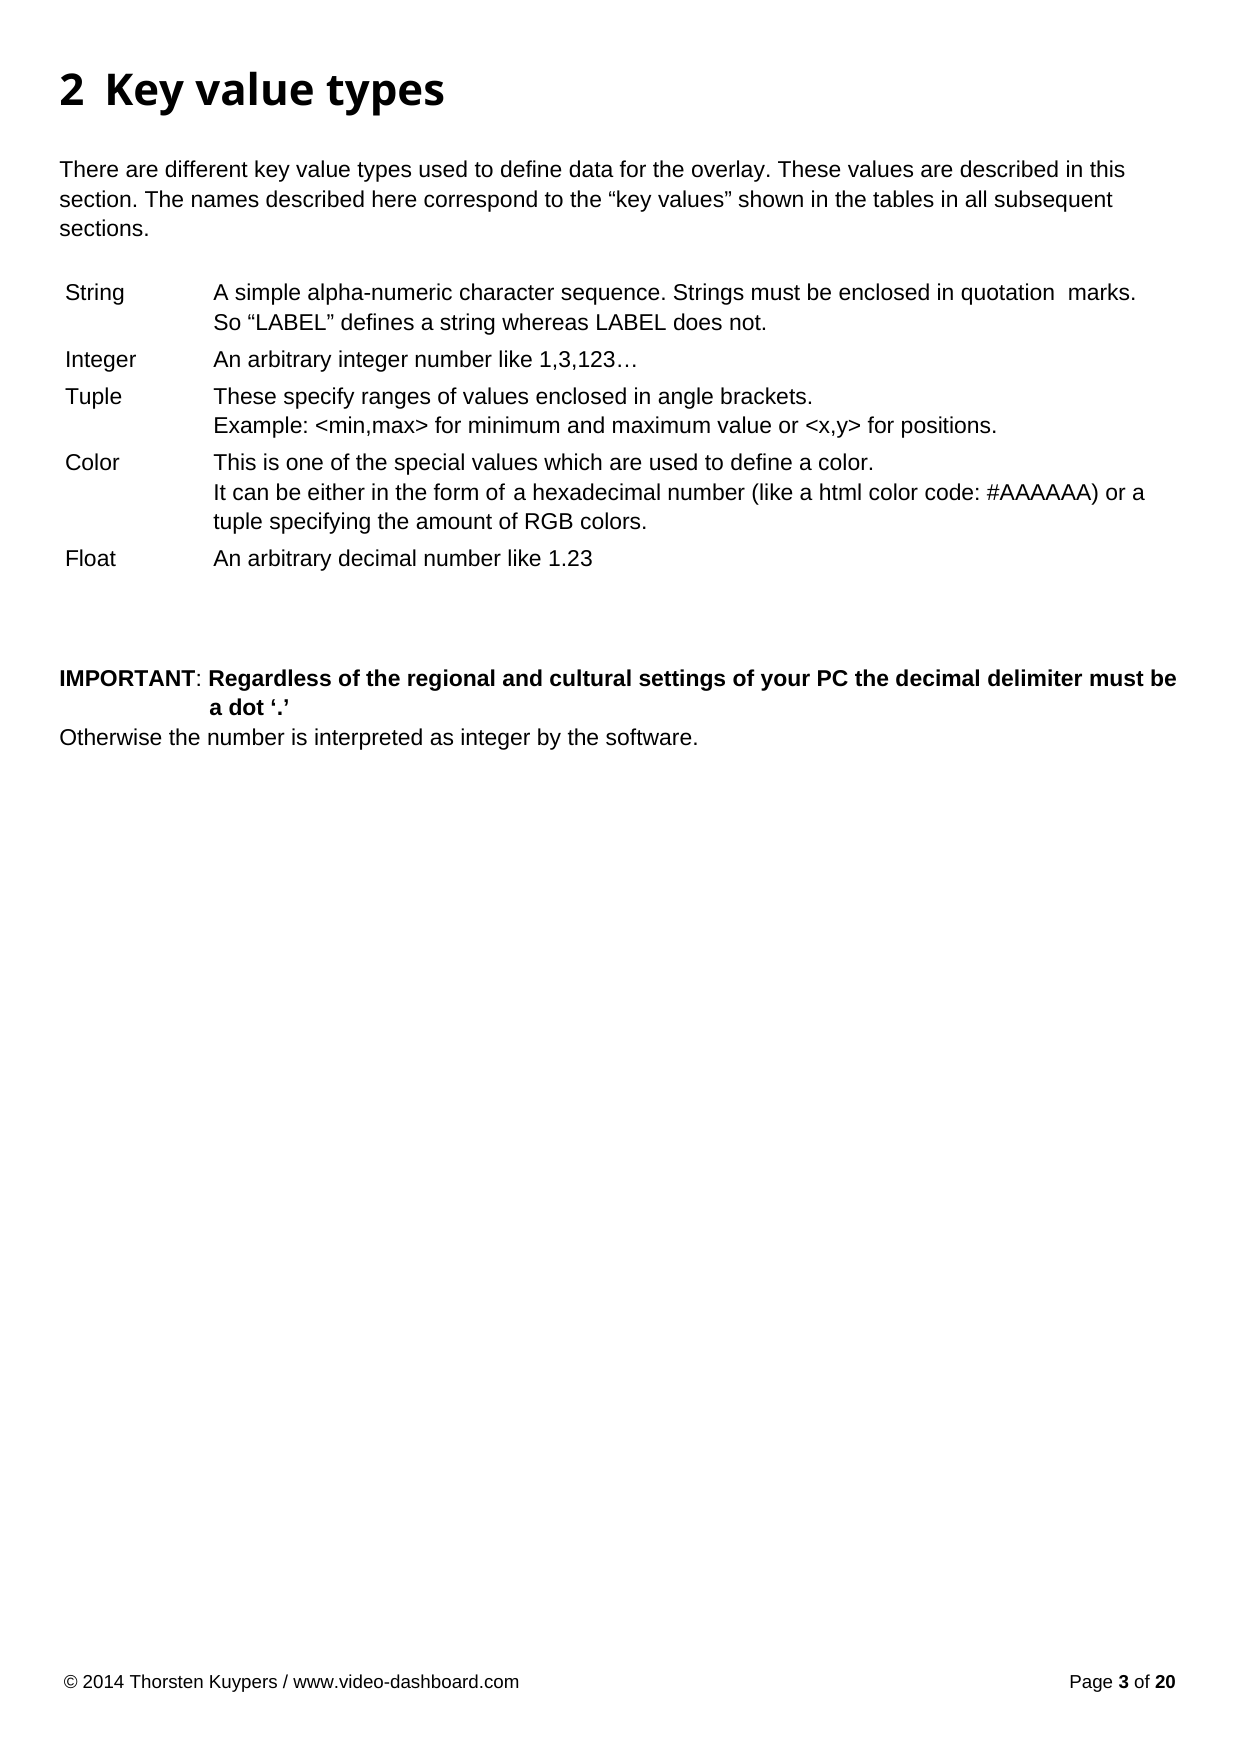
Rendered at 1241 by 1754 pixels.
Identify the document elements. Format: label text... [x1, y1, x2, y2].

table_cell These specify ranges of values enclosed in angle brackets. Example: <min,max> for minimum and maximum value or <x,y> for positions. [208, 378, 1181, 444]
table_header A simple alpha-numeric character sequence. Strings must be enclosed in quotation marks. So “LABEL” defines a string whereas LABEL does not. [208, 274, 1181, 341]
text IMPORTANT: Regardless of the regional and cultural settings of your PC the decimal delimiter must be a dot ‘.’ [59, 665, 1181, 720]
table_cell This is one of the special values which are used to define a color. It can be either in the form of a hexadecimal number (like a html color code: #AAAAAA) or a tuple specifying the amount of RGB colors. [208, 444, 1181, 540]
text There are different key value types used to define data for the overlay. These values are described in this section. The names described here correspond to the “key values” shown in the tables in all subsequent sections. [59, 157, 1181, 241]
table_cell Color [59, 444, 207, 540]
table_header String [59, 274, 207, 341]
table_cell An arbitrary decimal number like 1.23 [208, 540, 1181, 577]
table_cell An arbitrary integer number like 1,3,123… [208, 341, 1181, 378]
table_cell Tuple [59, 378, 207, 444]
subtitle Key value types [59, 59, 1181, 119]
text Otherwise the number is interpreted as integer by the software. [59, 724, 1181, 750]
table_cell Integer [59, 341, 207, 378]
table_cell Float [59, 540, 207, 577]
